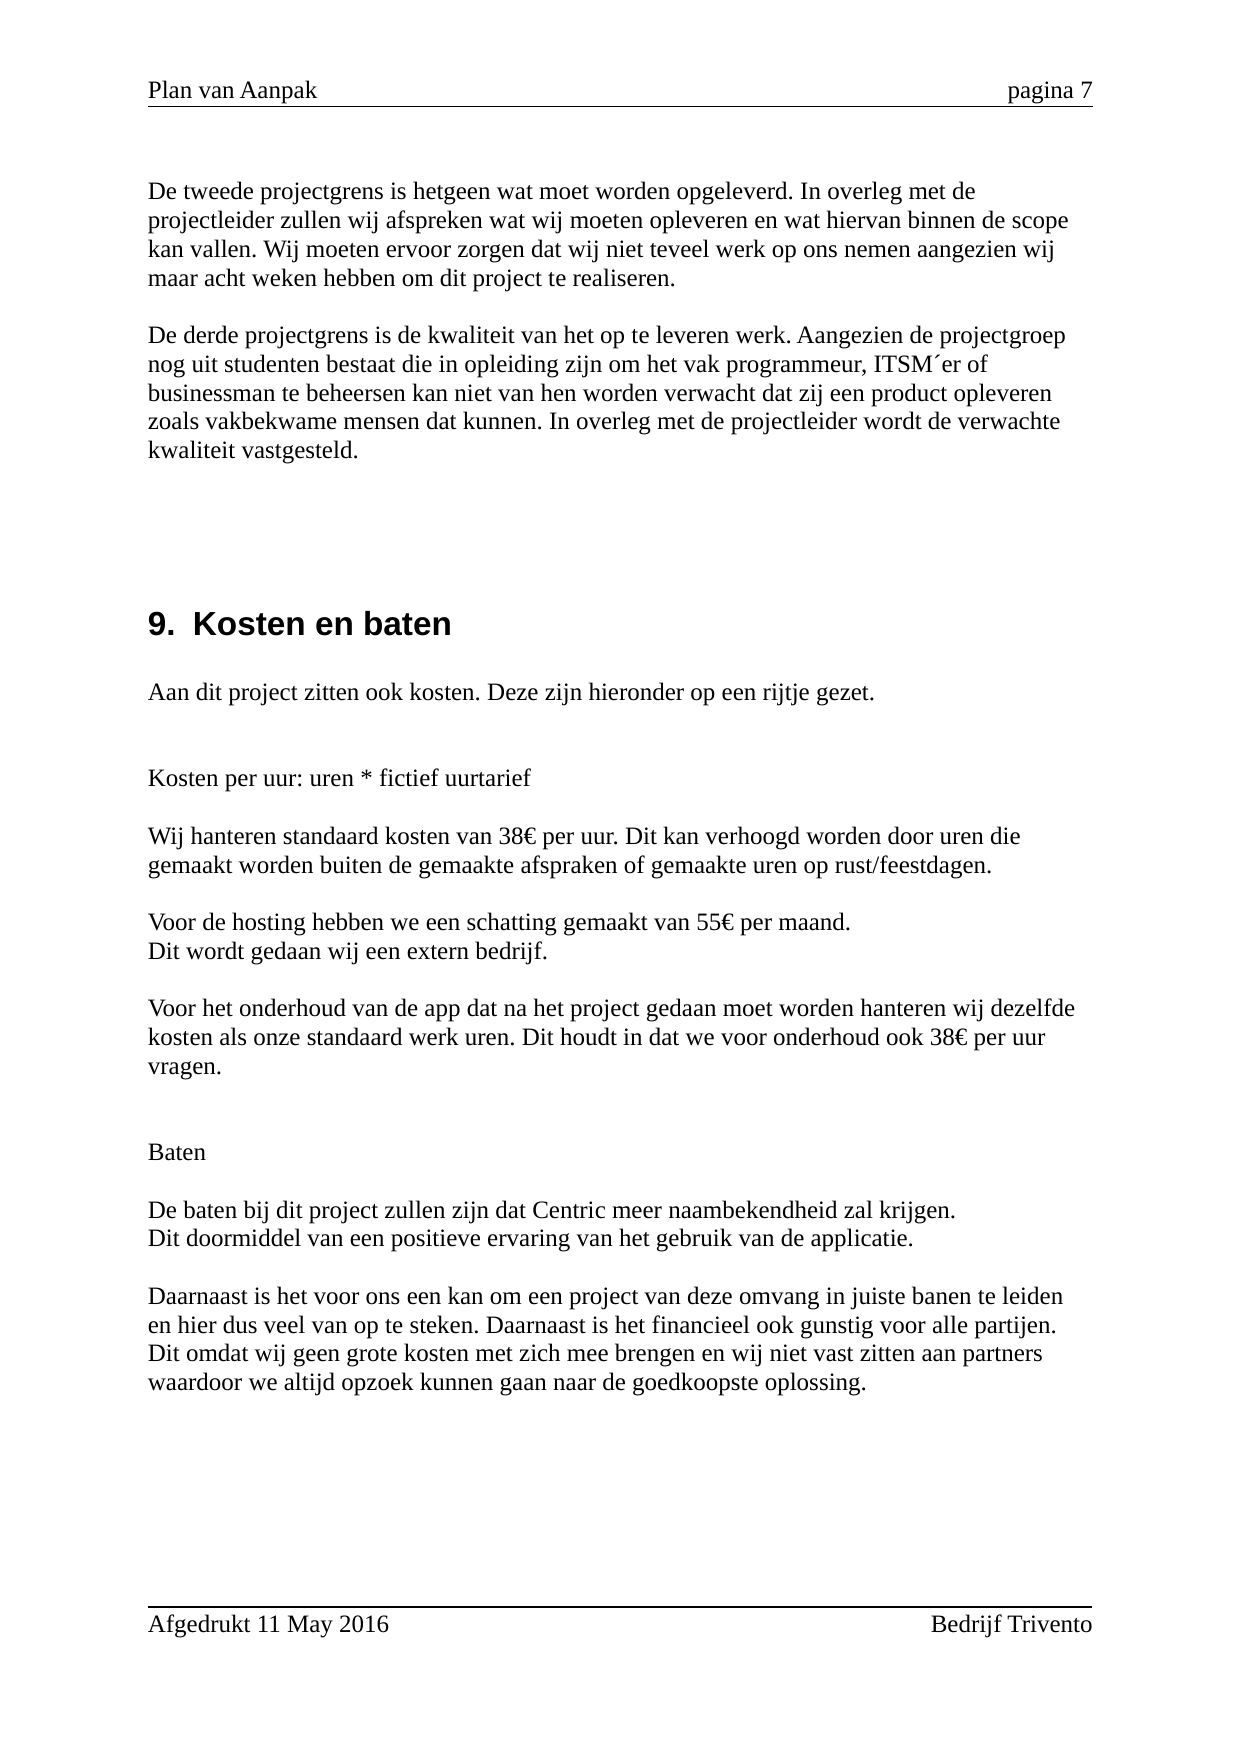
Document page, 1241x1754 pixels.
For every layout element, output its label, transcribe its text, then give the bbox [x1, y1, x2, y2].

text Voor de hosting hebben we een schatting gemaakt van 55€ per maand. [148, 907, 1093, 936]
text De baten bij dit project zullen zijn dat Centric meer naambekendheid zal krijgen. [148, 1195, 1093, 1223]
text Daarnaast is het voor ons een kan om een project van deze omvang in juiste banen te leiden en hier dus veel van op te steken. Daarnaast is het financieel ook gunstig voor alle partijen. [148, 1281, 1093, 1338]
text Wij hanteren standaard kosten van 38€ per uur. Dit kan verhoogd worden door uren die gemaakt worden buiten de gemaakte afspraken of gemaakte uren op rust/feestdagen. [148, 821, 1093, 878]
text De tweede projectgrens is hetgeen wat moet worden opgeleverd. In overleg met de projectleider zullen wij afspreken wat wij moeten opleveren en wat hiervan binnen de scope kan vallen. Wij moeten ervoor zorgen dat wij niet teveel werk op ons nemen aangezien wij maar acht weken hebben om dit project te realiseren. [148, 176, 1093, 291]
text Voor het onderhoud van de app dat na het project gedaan moet worden hanteren wij dezelfde kosten als onze standaard werk uren. Dit houdt in dat we voor onderhoud ook 38€ per uur vragen. [148, 993, 1093, 1080]
subtitle 9. Kosten en baten [148, 604, 1093, 642]
text Kosten per uur: uren * fictief uurtarief [148, 763, 1093, 792]
text De derde projectgrens is de kwaliteit van het op te leveren werk. Aangezien de projectgroep nog uit studenten bestaat die in opleiding zijn om het vak programmeur, ITSM´er of businessman te beheersen kan niet van hen worden verwacht dat zij een product opleveren zoals vakbekwame mensen dat kunnen. In overleg met de projectleider wordt de verwachte kwaliteit vastgesteld. [148, 320, 1093, 464]
text Dit omdat wij geen grote kosten met zich mee brengen en wij niet vast zitten aan partners waardoor we altijd opzoek kunnen gaan naar de goedkoopste oplossing. [148, 1338, 1093, 1396]
text Aan dit project zitten ook kosten. Deze zijn hieronder op een rijtje gezet. [148, 677, 1093, 706]
text Baten [148, 1137, 1093, 1166]
text Dit doormiddel van een positieve ervaring van het gebruik van de applicatie. [148, 1223, 1093, 1252]
text Dit wordt gedaan wij een extern bedrijf. [148, 936, 1093, 965]
